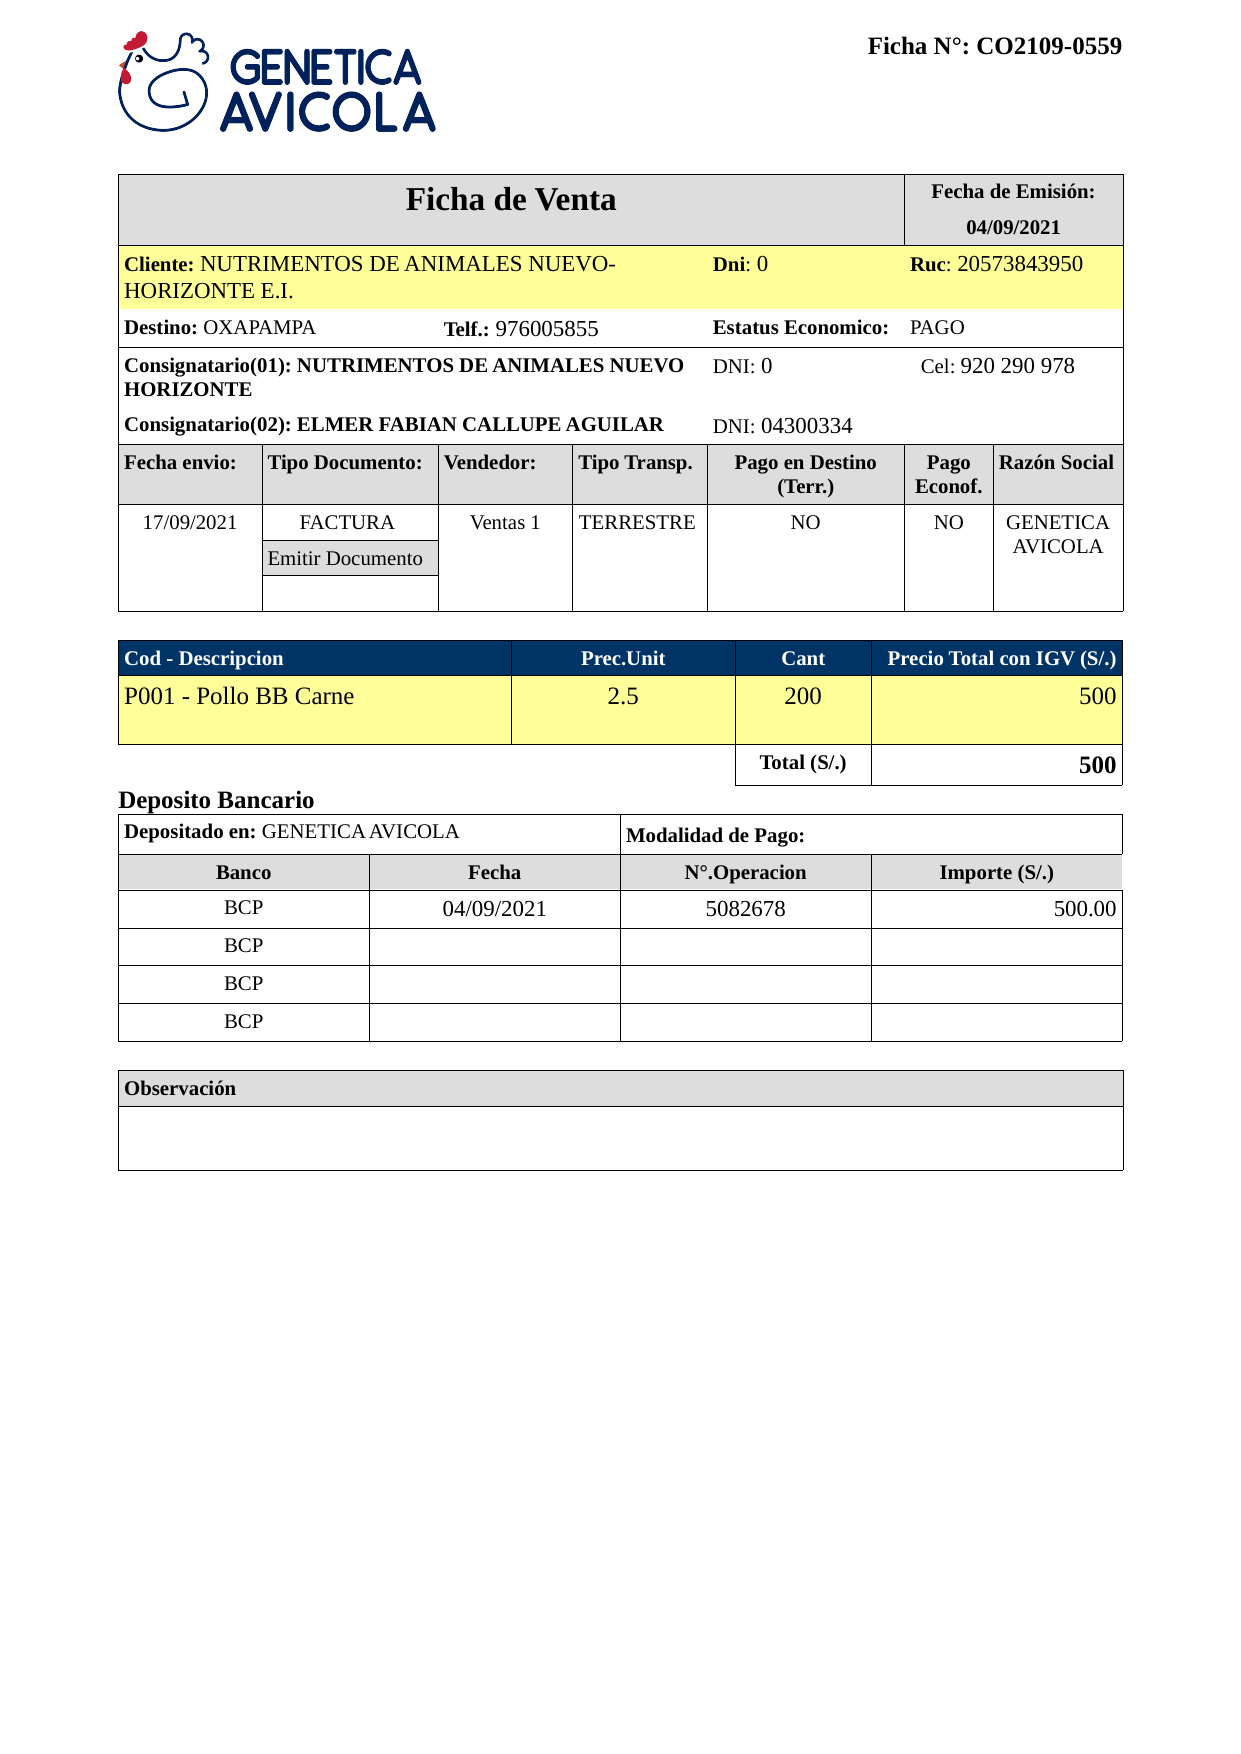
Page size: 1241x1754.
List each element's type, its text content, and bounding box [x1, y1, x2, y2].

table_cell Total (S/.) [736, 745, 871, 785]
table_header Observación [119, 1071, 1123, 1106]
table_cell [621, 1004, 871, 1041]
table_cell [370, 966, 620, 1003]
table_cell Telf.: 976005855 [438, 309, 707, 347]
table_cell [370, 929, 620, 965]
text Deposito Bancario [118, 785, 1122, 813]
table_cell TERRESTRE [573, 505, 707, 611]
table_cell Fecha envio: [119, 445, 262, 504]
table_cell 2.5 [512, 676, 735, 744]
table_cell PAGO [904, 309, 1123, 347]
table_cell Pago en Destino (Terr.) [708, 445, 904, 504]
table_cell 04/09/2021 [905, 209, 1123, 245]
table_cell DNI: 0 [707, 348, 915, 406]
table_header Cant [736, 641, 871, 675]
table_cell 500 [872, 676, 1122, 744]
table_cell 5082678 [621, 891, 871, 927]
table_cell 04/09/2021 [370, 891, 620, 927]
table_cell [119, 1107, 1123, 1170]
table_cell [118, 745, 511, 785]
table_header Ficha de Venta [119, 175, 904, 245]
table_cell Consignatario(02): ELMER FABIAN CALLUPE AGUILAR [119, 406, 707, 444]
table_cell Banco [119, 855, 369, 889]
table_header Precio Total con IGV (S/.) [872, 641, 1122, 675]
table_cell BCP [119, 966, 369, 1003]
table_cell [872, 966, 1122, 1003]
table_header Depositado en: GENETICA AVICOLA [119, 815, 620, 854]
table_cell FACTURA [263, 505, 438, 539]
table_cell DNI: 04300334 [707, 406, 1123, 444]
table_cell N°.Operacion [621, 855, 871, 889]
table_cell GENETICA AVICOLA [994, 505, 1123, 611]
table_cell NO [905, 505, 993, 611]
table_cell Ruc: 20573843950 [904, 246, 1123, 309]
table_cell [370, 1004, 620, 1041]
table_cell P001 - Pollo BB Carne [119, 676, 511, 744]
table_cell Tipo Transp. [573, 445, 707, 504]
table_cell Cliente: NUTRIMENTOS DE ANIMALES NUEVO-HORIZONTE E.I. [119, 246, 707, 309]
table_cell [263, 576, 438, 611]
table_cell Pago Econof. [905, 445, 993, 504]
table_cell Cel: 920 290 978 [915, 348, 1123, 406]
table_cell NO [708, 505, 904, 611]
table_cell [621, 966, 871, 1003]
table_cell Ventas 1 [439, 505, 572, 611]
table_cell Consignatario(01): NUTRIMENTOS DE ANIMALES NUEVO HORIZONTE [119, 348, 707, 406]
picture [118, 31, 436, 132]
table_cell BCP [119, 929, 369, 965]
table_cell Estatus Economico: [707, 309, 904, 347]
table_header Fecha de Emisión: [905, 175, 1123, 209]
table_cell Tipo Documento: [263, 445, 438, 504]
table_cell Vendedor: [439, 445, 572, 504]
table_cell [872, 1004, 1122, 1041]
table_cell Importe (S/.) [872, 855, 1122, 889]
table_header Modalidad de Pago: [621, 815, 1122, 854]
table_cell Destino: OXAPAMPA [119, 309, 438, 347]
table_cell Dni: 0 [707, 246, 904, 309]
table_cell 17/09/2021 [119, 505, 262, 611]
table_header Prec.Unit [512, 641, 735, 675]
table_cell 200 [736, 676, 871, 744]
table_cell [511, 745, 735, 785]
table_cell Razón Social [994, 445, 1123, 504]
table_header Cod - Descripcion [119, 641, 511, 675]
table_cell BCP [119, 1004, 369, 1041]
table_cell 500.00 [872, 891, 1122, 927]
table_cell Emitir Documento [263, 541, 438, 575]
table_cell [872, 929, 1122, 965]
table_cell BCP [119, 891, 369, 927]
table_cell Fecha [370, 855, 620, 889]
table_cell [621, 929, 871, 965]
table_cell 500 [872, 745, 1122, 785]
